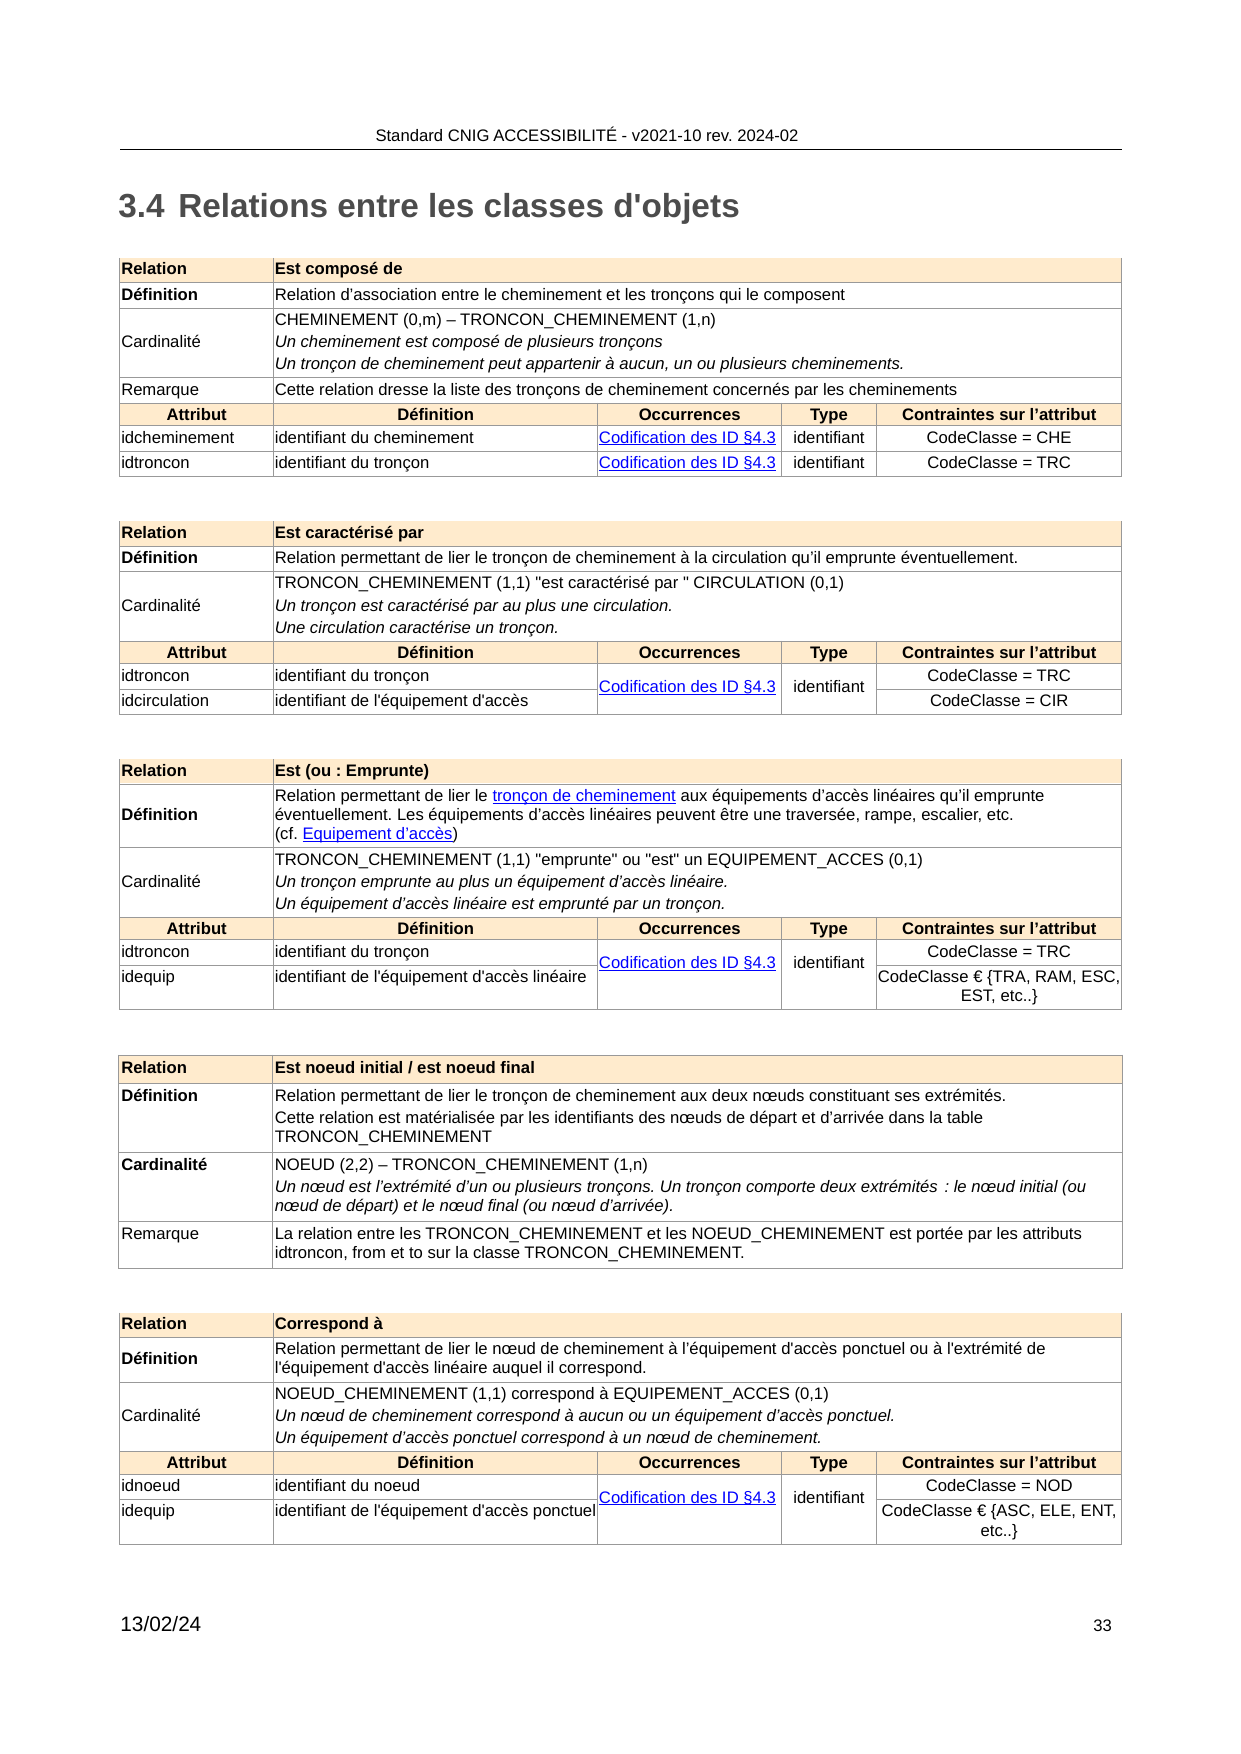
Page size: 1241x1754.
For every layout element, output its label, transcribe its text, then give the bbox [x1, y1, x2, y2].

table_cell Définition [274, 642, 597, 663]
table_cell idcheminement [120, 426, 273, 451]
table_cell idnoeud [120, 1475, 273, 1499]
table_cell Remarque [119, 1222, 272, 1268]
table_cell identifiant [782, 426, 876, 451]
table_cell CodeClasse € {TRA, RAM, ESC, EST, etc..} [877, 966, 1121, 1009]
table_header Relation [120, 258, 273, 282]
table_cell Définition [274, 918, 597, 939]
table_cell Cardinalité [120, 1383, 273, 1451]
table_cell Cardinalité [119, 1153, 272, 1221]
table_cell idequip [120, 966, 273, 1009]
table_header Est noeud initial / est noeud final [273, 1056, 1122, 1083]
table_cell idtroncon [120, 664, 273, 688]
table_cell Relation permettant de lier le tronçon de cheminement aux deux nœuds constituant ses extrémités. Cette relation est matérialisée par les identifiants des nœuds de départ et d’arrivée dans la table TRONCON_CHEMINEMENT [273, 1084, 1122, 1152]
table_cell Cette relation dresse la liste des tronçons de cheminement concernés par les cheminements [274, 378, 1121, 403]
table_cell La relation entre les TRONCON_CHEMINEMENT et les NOEUD_CHEMINEMENT est portée par les attributs idtroncon, from et to sur la classe TRONCON_CHEMINEMENT. [273, 1222, 1122, 1268]
table_header Relation [119, 1056, 272, 1083]
table_cell identifiant du tronçon [274, 452, 597, 476]
table_cell Attribut [120, 642, 273, 663]
table_cell Occurrences [598, 642, 781, 663]
table_cell Type [782, 642, 876, 663]
table_cell Définition [119, 1084, 272, 1152]
table_cell Codification des ID §4.3 [598, 426, 781, 451]
table_cell CHEMINEMENT (0,m) – TRONCON_CHEMINEMENT (1,n) Un cheminement est composé de plusieurs tronçons Un tronçon de cheminement peut appartenir à aucun, un ou plusieurs cheminements. [274, 309, 1121, 377]
table_cell identifiant [782, 940, 876, 1009]
table_cell identifiant de l'équipement d'accès ponctuel [274, 1500, 597, 1544]
subtitle Relations entre les classes d'objets [118, 186, 1122, 224]
table_cell Définition [120, 1338, 273, 1382]
table_cell idtroncon [120, 452, 273, 476]
table_header Est caractérisé par [274, 521, 1121, 546]
table_cell idtroncon [120, 940, 273, 965]
table_header Correspond à [274, 1313, 1121, 1337]
table_cell Codification des ID §4.3 [598, 940, 781, 1009]
table_header Est composé de [274, 258, 1121, 282]
table_cell CodeClasse € {ASC, ELE, ENT, etc..} [877, 1500, 1121, 1544]
table_cell identifiant du cheminement [274, 426, 597, 451]
table_cell identifiant [782, 664, 876, 714]
table_cell Relation d’association entre le cheminement et les tronçons qui le composent [274, 283, 1121, 308]
table_cell Définition [274, 1452, 597, 1474]
table_cell Définition [120, 547, 273, 571]
table_cell Type [782, 918, 876, 939]
table_header Relation [120, 521, 273, 546]
table_cell Définition [120, 785, 273, 847]
table_cell CodeClasse = TRC [877, 452, 1121, 476]
table_cell Codification des ID §4.3 [598, 452, 781, 476]
table_cell identifiant du tronçon [274, 664, 597, 688]
table_cell Cardinalité [120, 848, 273, 917]
table_cell Relation permettant de lier le nœud de cheminement à l’équipement d'accès ponctuel ou à l'extrémité de l'équipement d'accès linéaire auquel il correspond. [274, 1338, 1121, 1382]
table_cell Relation permettant de lier le tronçon de cheminement aux équipements d’accès linéaires qu’il emprunte éventuellement. Les équipements d’accès linéaires peuvent être une traversée, rampe, escalier, etc. (cf. Equipement d’accès) [274, 785, 1121, 847]
table_cell Définition [120, 283, 273, 308]
table_cell identifiant [782, 452, 876, 476]
table_header Relation [120, 1313, 273, 1337]
table_cell CodeClasse = CIR [877, 690, 1121, 714]
table_cell identifiant [782, 1475, 876, 1544]
table_cell TRONCON_CHEMINEMENT (1,1) "est caractérisé par " CIRCULATION (0,1) Un tronçon est caractérisé par au plus une circulation. Une circulation caractérise un tronçon. [274, 572, 1121, 641]
table_header Relation [120, 759, 273, 783]
table_cell identifiant du tronçon [274, 940, 597, 965]
table_cell Codification des ID §4.3 [598, 664, 781, 714]
table_cell Définition [274, 404, 597, 425]
table_cell Occurrences [598, 404, 781, 425]
table_cell CodeClasse = CHE [877, 426, 1121, 451]
table_cell Occurrences [598, 1452, 781, 1474]
table_cell Remarque [120, 378, 273, 403]
table_cell Type [782, 1452, 876, 1474]
table_cell CodeClasse = NOD [877, 1475, 1121, 1499]
table_cell idcirculation [120, 690, 273, 714]
table_cell NOEUD (2,2) – TRONCON_CHEMINEMENT (1,n) Un nœud est l’extrémité d’un ou plusieurs tronçons. Un tronçon comporte deux extrémités : le nœud initial (ou nœud de départ) et le nœud final (ou nœud d’arrivée). [273, 1153, 1122, 1221]
table_cell Contraintes sur l’attribut [877, 642, 1121, 663]
table_cell idequip [120, 1500, 273, 1544]
table_cell CodeClasse = TRC [877, 940, 1121, 965]
table_cell Relation permettant de lier le tronçon de cheminement à la circulation qu’il emprunte éventuellement. [274, 547, 1121, 571]
table_cell CodeClasse = TRC [877, 664, 1121, 688]
table_cell Occurrences [598, 918, 781, 939]
table_cell Contraintes sur l’attribut [877, 1452, 1121, 1474]
table_cell TRONCON_CHEMINEMENT (1,1) "emprunte" ou "est" un EQUIPEMENT_ACCES (0,1) Un tronçon emprunte au plus un équipement d’accès linéaire. Un équipement d’accès linéaire est emprunté par un tronçon. [274, 848, 1121, 917]
table_cell NOEUD_CHEMINEMENT (1,1) correspond à EQUIPEMENT_ACCES (0,1) Un nœud de cheminement correspond à aucun ou un équipement d’accès ponctuel. Un équipement d’accès ponctuel correspond à un nœud de cheminement. [274, 1383, 1121, 1451]
table_cell Cardinalité [120, 572, 273, 641]
table_cell identifiant de l'équipement d'accès linéaire [274, 966, 597, 1009]
table_cell Contraintes sur l’attribut [877, 918, 1121, 939]
table_cell Type [782, 404, 876, 425]
table_cell Codification des ID §4.3 [598, 1475, 781, 1544]
table_cell identifiant de l'équipement d'accès [274, 690, 597, 714]
table_cell Attribut [120, 404, 273, 425]
table_cell Cardinalité [120, 309, 273, 377]
table_cell identifiant du noeud [274, 1475, 597, 1499]
table_header Est (ou : Emprunte) [274, 759, 1121, 783]
table_cell Contraintes sur l’attribut [877, 404, 1121, 425]
table_cell Attribut [120, 1452, 273, 1474]
table_cell Attribut [120, 918, 273, 939]
